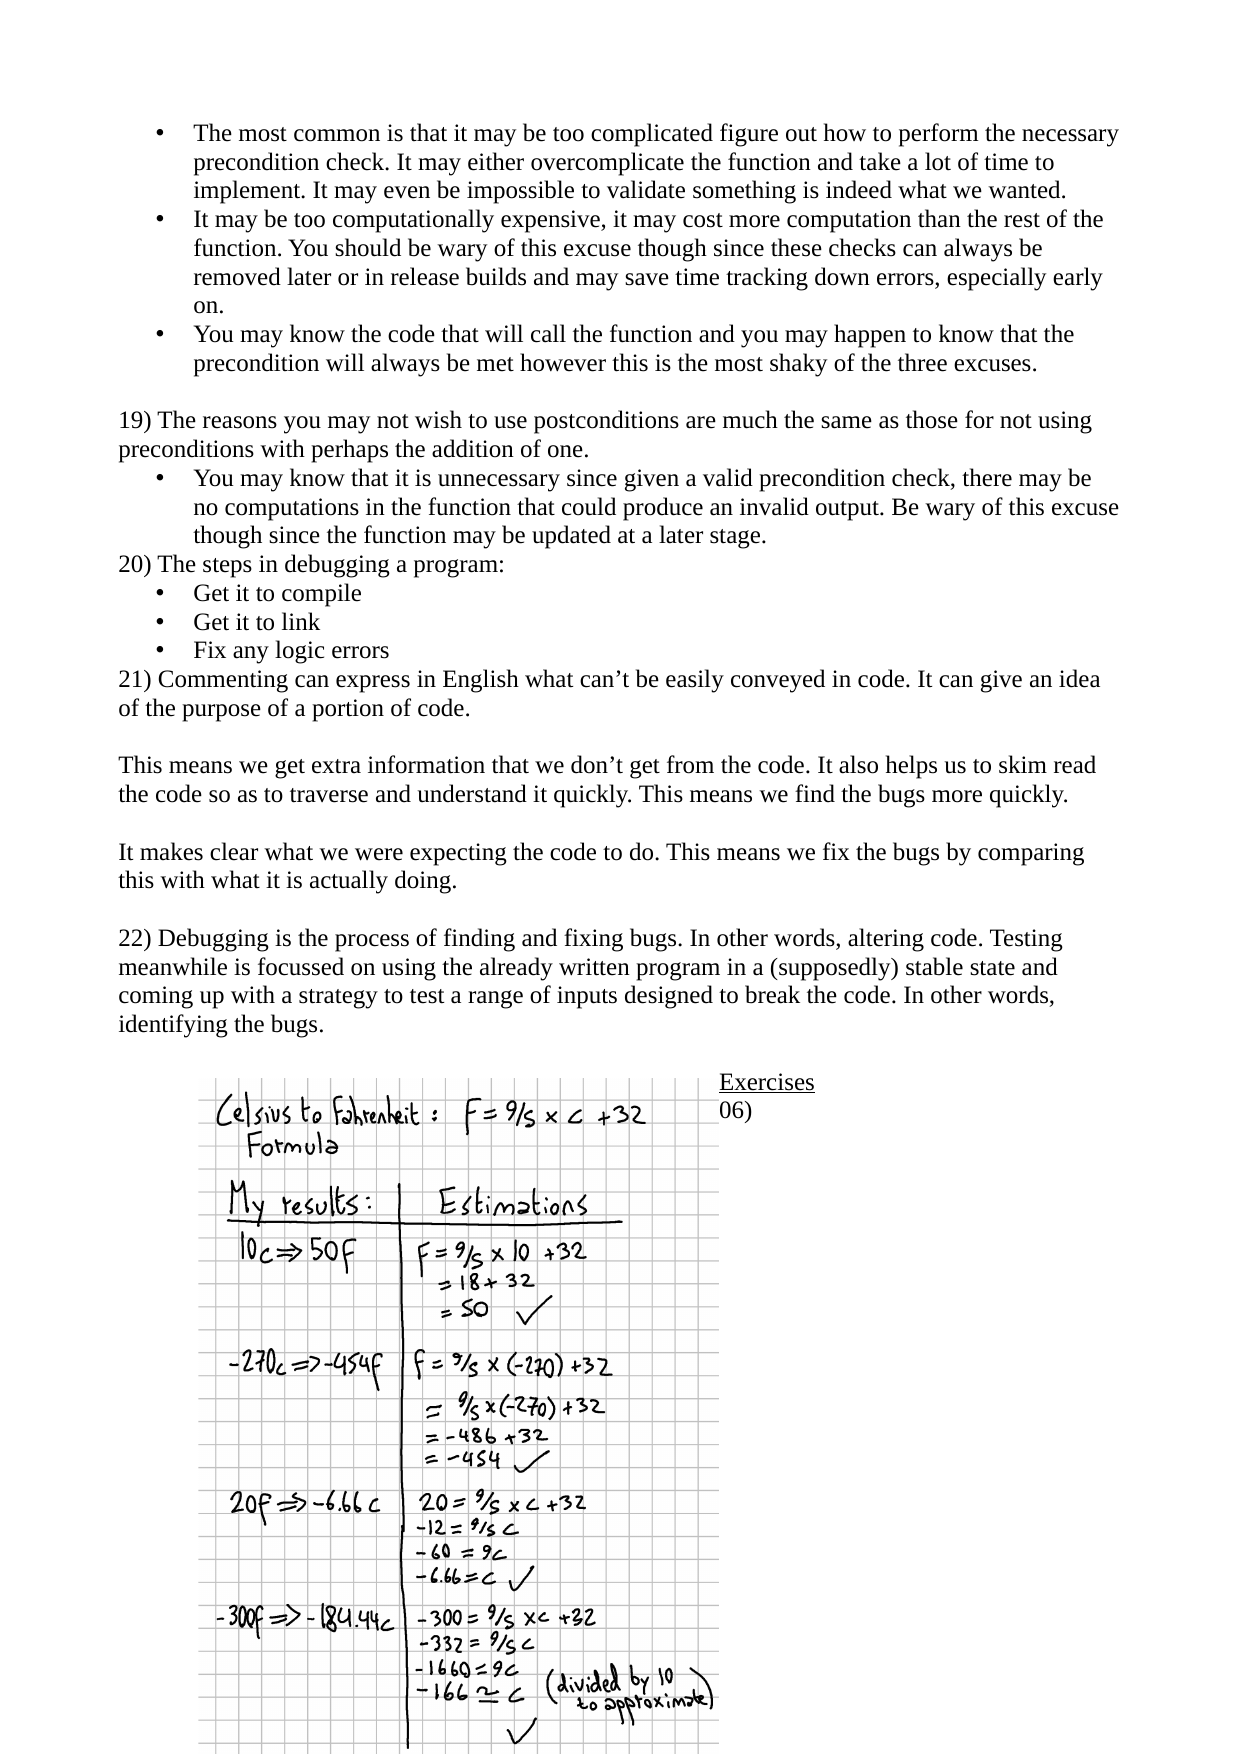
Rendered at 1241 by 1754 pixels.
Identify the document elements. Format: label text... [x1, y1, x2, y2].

text 19) The reasons you may not wish to use postconditions are much the same as those for not using preconditions with perhaps the addition of one. [118, 406, 1122, 463]
list Get it to compile [156, 578, 1122, 607]
text This means we get extra information that we don’t get from the code. It also helps us to skim read the code so as to traverse and understand it quickly. This means we find the bugs more quickly. [118, 751, 1122, 808]
text Exercises [118, 1067, 1122, 1096]
text It makes clear what we were expecting the code to do. This means we fix the bugs by comparing this with what it is actually doing. [118, 837, 1122, 894]
picture [198, 1078, 719, 1754]
list You may know that it is unnecessary since given a valid precondition check, there may be no computations in the function that could produce an invalid output. Be wary of this excuse though since the function may be updated at a later stage. [156, 463, 1122, 549]
list You may know the code that will call the function and you may happen to know that the precondition will always be met however this is the most shaky of the three excuses. [156, 319, 1122, 377]
list It may be too computationally expensive, it may cost more computation than the rest of the function. You should be wary of this excuse though since these checks can always be removed later or in release builds and may save time tracking down errors, especially early on. [156, 204, 1122, 319]
text [118, 1096, 198, 1124]
text 21) Commenting can express in English what can’t be easily conveyed in code. It can give an idea of the purpose of a portion of code. [118, 664, 1122, 722]
list Fix any logic errors [156, 636, 1122, 664]
text 20) The steps in debugging a program: [118, 549, 1122, 578]
text 06) [719, 1096, 1122, 1124]
list Get it to link [156, 607, 1122, 636]
list The most common is that it may be too complicated figure out how to perform the necessary precondition check. It may either overcomplicate the function and take a lot of time to implement. It may even be impossible to validate something is indeed what we wanted. [156, 118, 1122, 204]
text 22) Debugging is the process of finding and fixing bugs. In other words, altering code. Testing meanwhile is focussed on using the already written program in a (supposedly) stable state and coming up with a strategy to test a range of inputs designed to break the code. In other words, identifying the bugs. [118, 923, 1122, 1038]
